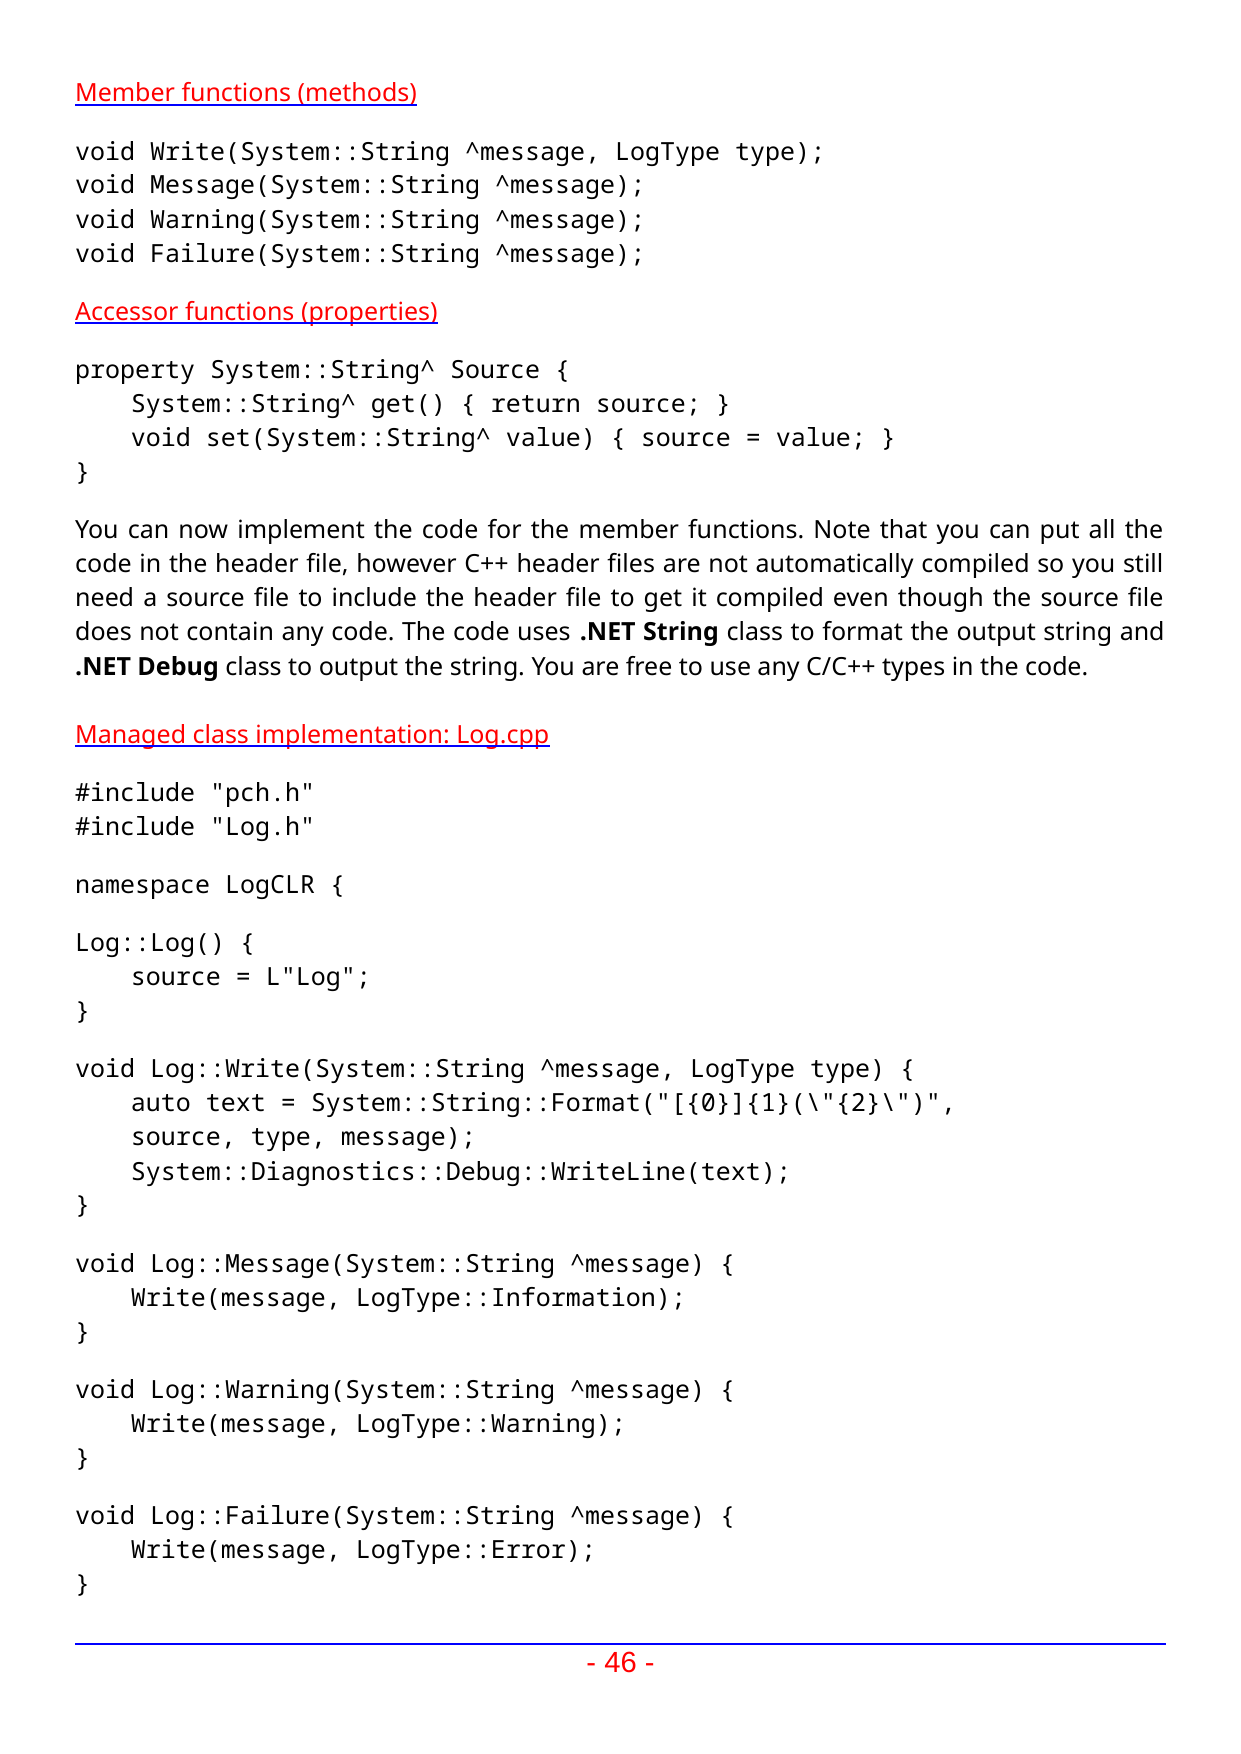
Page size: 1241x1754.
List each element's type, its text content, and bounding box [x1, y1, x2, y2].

text void Warning(System::String ^message); [75, 201, 1166, 235]
text } [75, 993, 1166, 1027]
text auto text = System::String::Format("[{0}]{1}(\"{2}\")", [75, 1085, 1166, 1119]
text } [75, 1440, 1166, 1474]
text You can now implement the code for the member functions. Note that you can put all the code in the header file, however C++ header files are not automatically compiled so you still need a source file to include the header file to get it compiled even though the source file does not contain any code. The code uses .NET String class to format the output string and .NET Debug class to output the string. You are free to use any C/C++ types in the code. [75, 512, 1166, 682]
text Accessor functions (properties) [75, 293, 1166, 327]
text #include "Log.h" [75, 808, 1166, 842]
text System::String^ get() { return source; } [75, 386, 1166, 420]
text property System::String^ Source { [75, 352, 1166, 386]
text } [75, 454, 1166, 488]
text #include "pch.h" [75, 774, 1166, 808]
text Managed class implementation: Log.cpp [75, 716, 1166, 750]
text } [75, 1566, 1166, 1600]
text Write(message, LogType::Error); [75, 1532, 1166, 1566]
text System::Diagnostics::Debug::WriteLine(text); [75, 1153, 1166, 1187]
text void Message(System::String ^message); [75, 167, 1166, 201]
text void Log::Message(System::String ^message) { [75, 1245, 1166, 1279]
text namespace LogCLR { [75, 867, 1166, 901]
text } [75, 1187, 1166, 1221]
text } [75, 1313, 1166, 1347]
text void Log::Write(System::String ^message, LogType type) { [75, 1051, 1166, 1085]
text Write(message, LogType::Warning); [75, 1406, 1166, 1440]
text void Log::Failure(System::String ^message) { [75, 1498, 1166, 1532]
text void Failure(System::String ^message); [75, 235, 1166, 269]
text void Write(System::String ^message, LogType type); [75, 133, 1166, 167]
text void Log::Warning(System::String ^message) { [75, 1372, 1166, 1406]
text void set(System::String^ value) { source = value; } [75, 420, 1166, 454]
text Log::Log() { [75, 925, 1166, 959]
text Write(message, LogType::Information); [75, 1279, 1166, 1313]
text source = L"Log"; [75, 959, 1166, 993]
text Member functions (methods) [75, 75, 1166, 109]
text source, type, message); [75, 1119, 1166, 1153]
